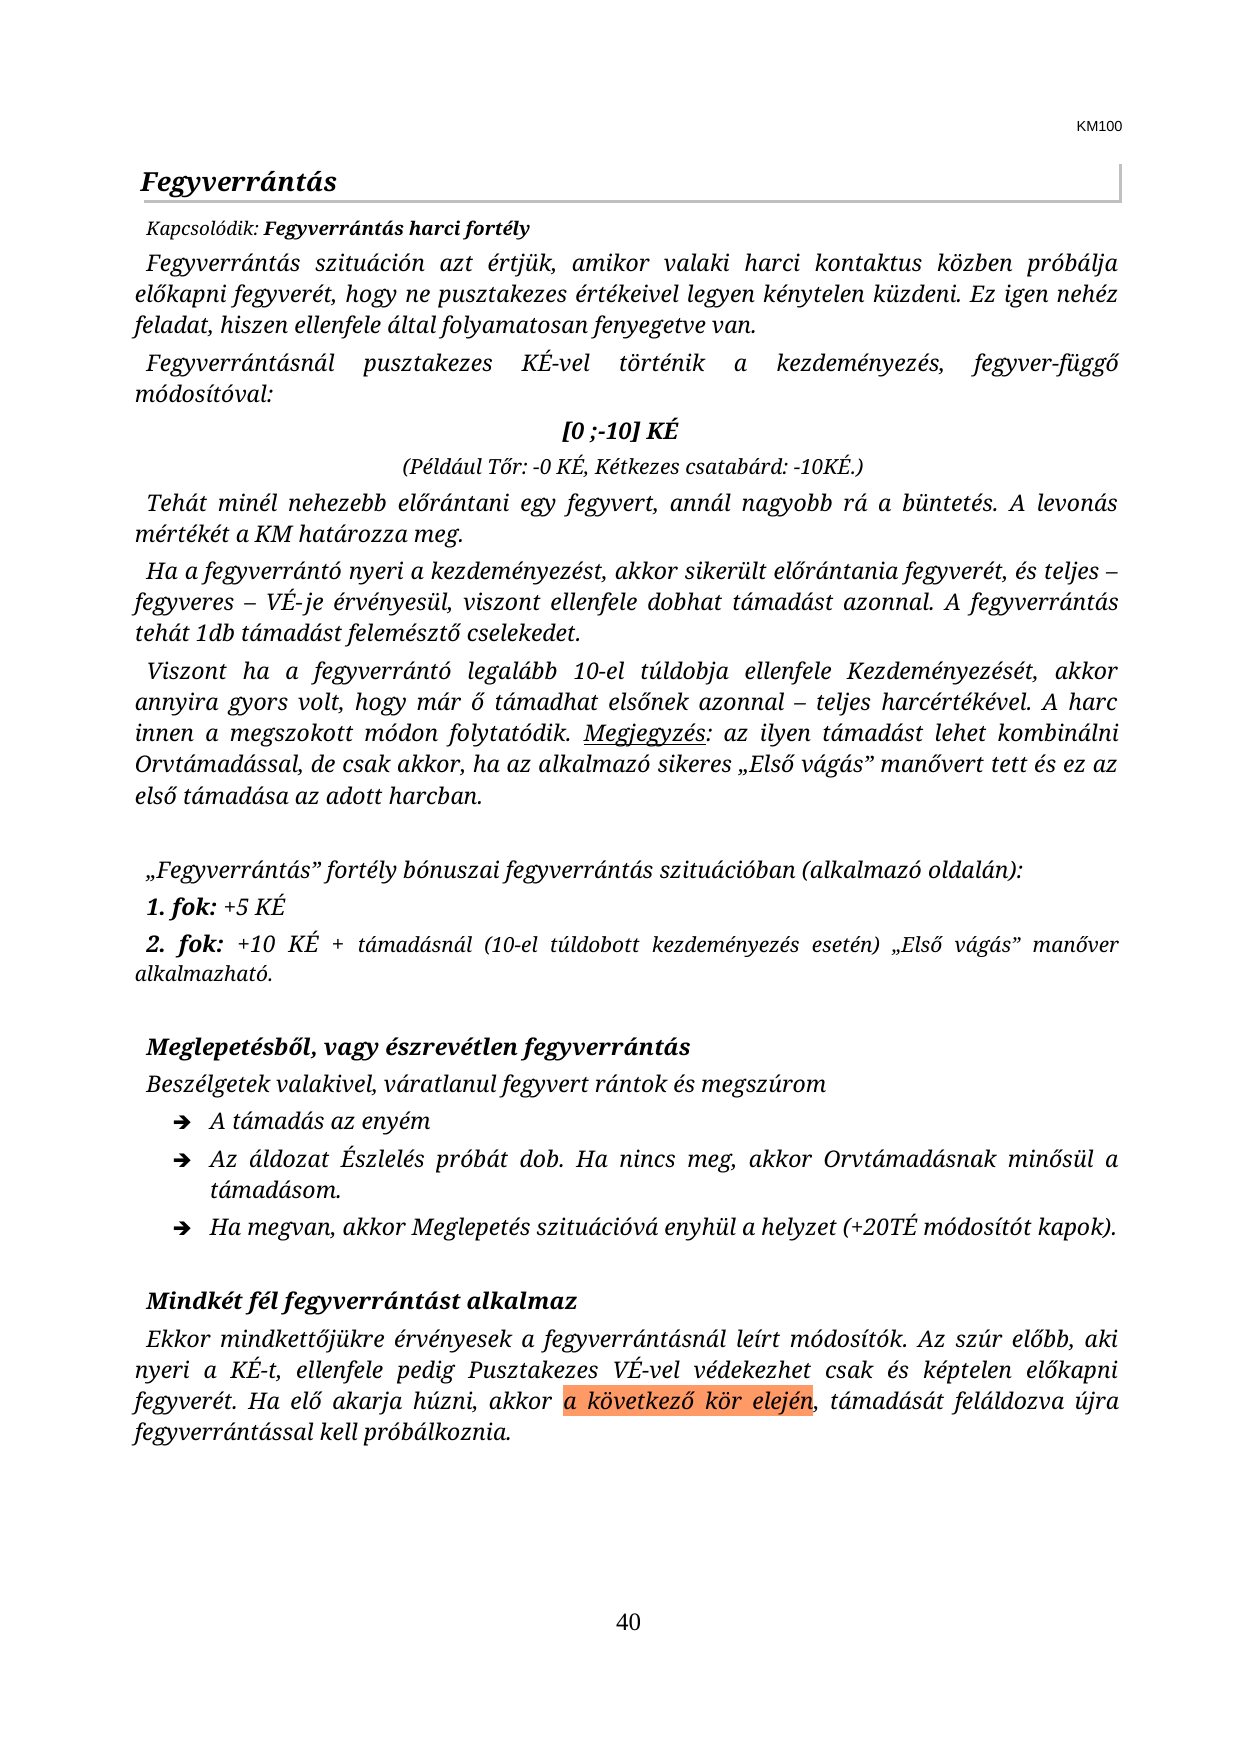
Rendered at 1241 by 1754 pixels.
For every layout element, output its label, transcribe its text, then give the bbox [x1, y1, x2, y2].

text 2. fok: +10 KÉ + támadásnál (10-el túldobott kezdeményezés esetén) „Első vágás” manőver alkalmazható. [134, 928, 1122, 988]
text [0 ;-10] KÉ [134, 415, 1122, 446]
list Ha megvan, akkor Meglepetés szituációvá enyhül a helyzet (+20TÉ módosítót kapok). [172, 1211, 1122, 1242]
text Ha a fegyverrántó nyeri a kezdeményezést, akkor sikerült előrántania fegyverét, és teljes – fegyveres – VÉ‑je érvényesül, viszont ellenfele dobhat támadást azonnal. A fegyverrántás tehát 1db támadást felemésztő cselekedet. [134, 555, 1122, 649]
text Fegyverrántásnál pusztakezes KÉ-vel történik a kezdeményezés, fegyver-függő módosítóval: [134, 347, 1122, 409]
list Az áldozat Észlelés próbát dob. Ha nincs meg, akkor Orvtámadásnak minősül a támadásom. [172, 1142, 1122, 1205]
text „Fegyverrántás” fortély bónuszai fegyverrántás szituációban (alkalmazó oldalán): [134, 854, 1122, 885]
text Beszélgetek valakivel, váratlanul fegyvert rántok és megszúrom [134, 1068, 1122, 1099]
text Viszont ha a fegyverrántó legalább 10-el túldobja ellenfele Kezdeményezését, akkor annyira gyors volt, hogy már ő támadhat elsőnek azonnal – teljes harcértékével. A harc innen a megszokott módon folytatódik. Megjegyzés: az ilyen támadást lehet kombinálni Orvtámadással, de csak akkor, ha az alkalmazó sikeres „Első vágás” manővert tett és ez az első támadása az adott harcban. [134, 654, 1122, 811]
text Meglepetésből, vagy észrevétlen fegyverrántás [134, 1031, 1122, 1062]
list A támadás az enyém [172, 1105, 1122, 1137]
text 1. fok: +5 KÉ [134, 891, 1122, 922]
text Mindkét fél fegyverrántást alkalmaz [134, 1285, 1122, 1317]
text Ekkor mindkettőjükre érvényesek a fegyverrántásnál leírt módosítók. Az szúr előbb, aki nyeri a KÉ-t, ellenfele pedig Pusztakezes VÉ-vel védekezhet csak és képtelen előkapni fegyverét. Ha elő akarja húzni, akkor a következő kör elején, támadását feláldozva újra fegyverrántással kell próbálkoznia. [134, 1322, 1122, 1447]
text (Például Tőr: -0 KÉ, Kétkezes csatabárd: -10KÉ.) [134, 452, 1122, 481]
text Kapcsolódik: Fegyverrántás harci fortély [134, 216, 1122, 241]
subtitle Fegyverrántás [140, 164, 1118, 199]
text Tehát minél nehezebb előrántani egy fegyvert, annál nagyobb rá a büntetés. A levonás mértékét a KM határozza meg. [134, 486, 1122, 549]
text Fegyverrántás szituáción azt értjük, amikor valaki harci kontaktus közben próbálja előkapni fegyverét, hogy ne pusztakezes értékeivel legyen kénytelen küzdeni. Ez igen nehéz feladat, hiszen ellenfele által folyamatosan fenyegetve van. [134, 247, 1122, 341]
